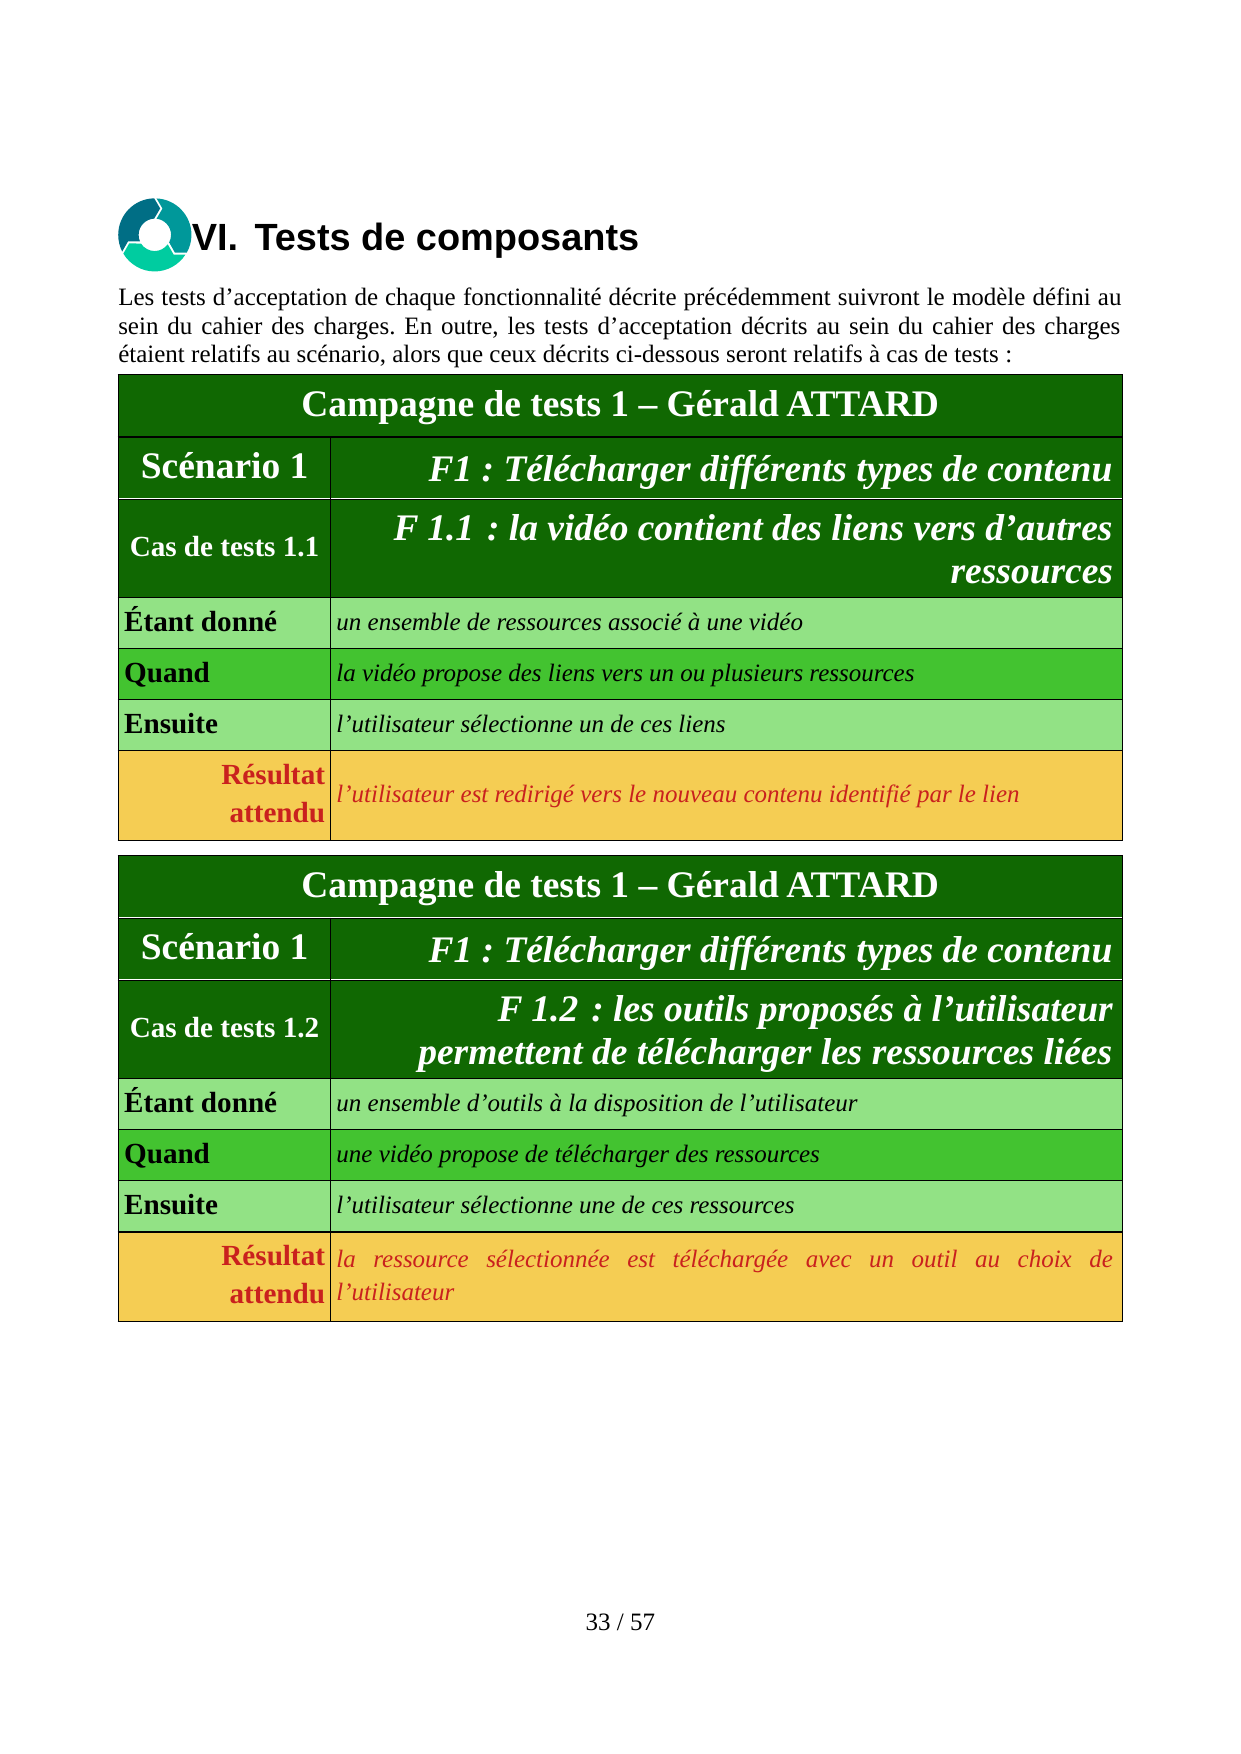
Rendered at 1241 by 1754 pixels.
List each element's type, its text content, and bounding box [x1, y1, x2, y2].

table_cell F1 : Télécharger différents types de contenu [331, 438, 1122, 498]
table_cell F 1.2 : les outils proposés à l’utilisateur permettent de télécharger les ressources liées [331, 981, 1122, 1078]
table_cell Résultat attendu [119, 1233, 330, 1321]
table_cell l’utilisateur est redirigé vers le nouveau contenu identifié par le lien [331, 751, 1122, 840]
table_cell Cas de tests 1.2 [119, 981, 330, 1078]
table_cell F 1.1 : la vidéo contient des liens vers d’autres ressources [331, 500, 1122, 597]
table_cell la vidéo propose des liens vers un ou plusieurs ressources [331, 649, 1122, 699]
table_cell une vidéo propose de télécharger des ressources [331, 1130, 1122, 1180]
table_cell un ensemble d’outils à la disposition de l’utilisateur [331, 1079, 1122, 1129]
table_header Campagne de tests 1 – Gérald ATTARD [119, 375, 1122, 436]
table_cell Quand [119, 649, 330, 699]
table_cell Étant donné [119, 598, 330, 648]
table_header Campagne de tests 1 – Gérald ATTARD [119, 856, 1122, 917]
table_cell l’utilisateur sélectionne un de ces liens [331, 700, 1122, 750]
table_cell Résultat attendu [119, 751, 330, 840]
table_cell Quand [119, 1130, 330, 1180]
table_cell Scénario 1 [119, 438, 330, 498]
text Les tests d’acceptation de chaque fonctionnalité décrite précédemment suivront le modèle défini au sein du cahier des charges. En outre, les tests d’acceptation décrits au sein du cahier des charges étaient relatifs au scénario, alors que ceux décrits ci-dessous seront relatifs à cas de tests : [118, 282, 1122, 368]
table_cell Ensuite [119, 1181, 330, 1231]
table_cell Ensuite [119, 700, 330, 750]
subtitle Tests de composants [128, 215, 1122, 258]
table_cell F1 : Télécharger différents types de contenu [331, 919, 1122, 979]
table_cell Étant donné [119, 1079, 330, 1129]
table_cell un ensemble de ressources associé à une vidéo [331, 598, 1122, 648]
table_cell l’utilisateur sélectionne une de ces ressources [331, 1181, 1122, 1231]
table_cell Scénario 1 [119, 919, 330, 979]
table_cell Cas de tests 1.1 [119, 500, 330, 597]
table_cell la ressource sélectionnée est téléchargée avec un outil au choix de l’utilisateur [331, 1233, 1122, 1321]
